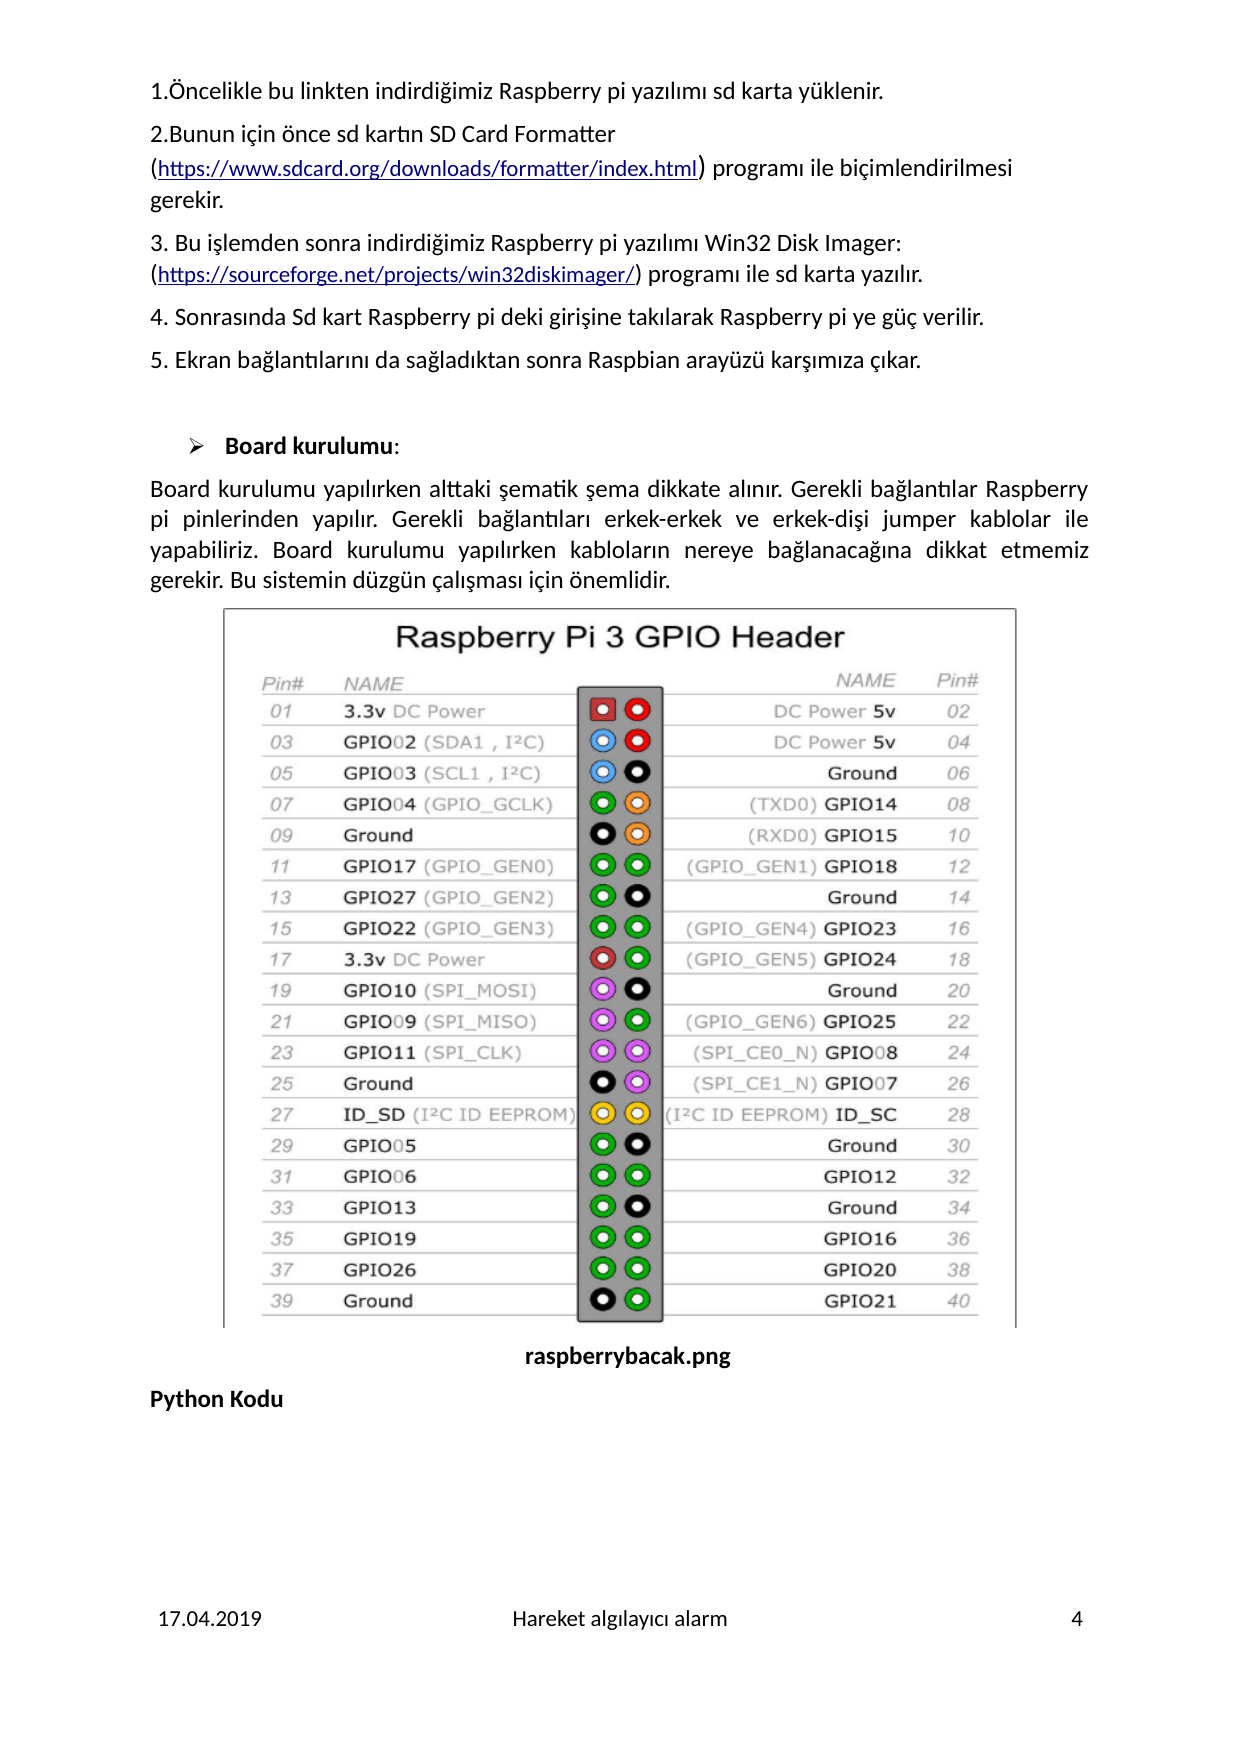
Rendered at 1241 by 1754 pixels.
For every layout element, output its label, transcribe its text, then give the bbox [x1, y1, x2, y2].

text Board kurulumu yapılırken alttaki şematik şema dikkate alınır. Gerekli bağlantılar Raspberry pi pinlerinden yapılır. Gerekli bağlantıları erkek-erkek ve erkek-dişi jumper kablolar ile yapabiliriz. Board kurulumu yapılırken kabloların nereye bağlanacağına dikkat etmemiz gerekir. Bu sistemin düzgün çalışması için önemlidir. [150, 473, 1090, 595]
text 5. Ekran bağlantılarını da sağladıktan sonra Raspbian arayüzü karşımıza çıkar. [150, 344, 1090, 374]
list Board kurulumu: [187, 430, 1090, 460]
text Python Kodu [150, 1383, 1090, 1414]
text 4. Sonrasında Sd kart Raspberry pi deki girişine takılarak Raspberry pi ye güç verilir. [150, 301, 1090, 331]
text 3. Bu işlemden sonra indirdiğimiz Raspberry pi yazılımı Win32 Disk Imager: (https://sourceforge.net/projects/win32diskimager/) programı ile sd karta yazılır. [150, 227, 1090, 288]
text raspberrybacak.png [150, 1340, 1090, 1371]
text 1.Öncelikle bu linkten indirdiğimiz Raspberry pi yazılımı sd karta yüklenir. [150, 75, 1090, 106]
text 2.Bunun için önce sd kartın SD Card Formatter (https://www.sdcard.org/downloads/formatter/index.html) programı ile biçimlendirilmesi gerekir. [150, 118, 1090, 215]
